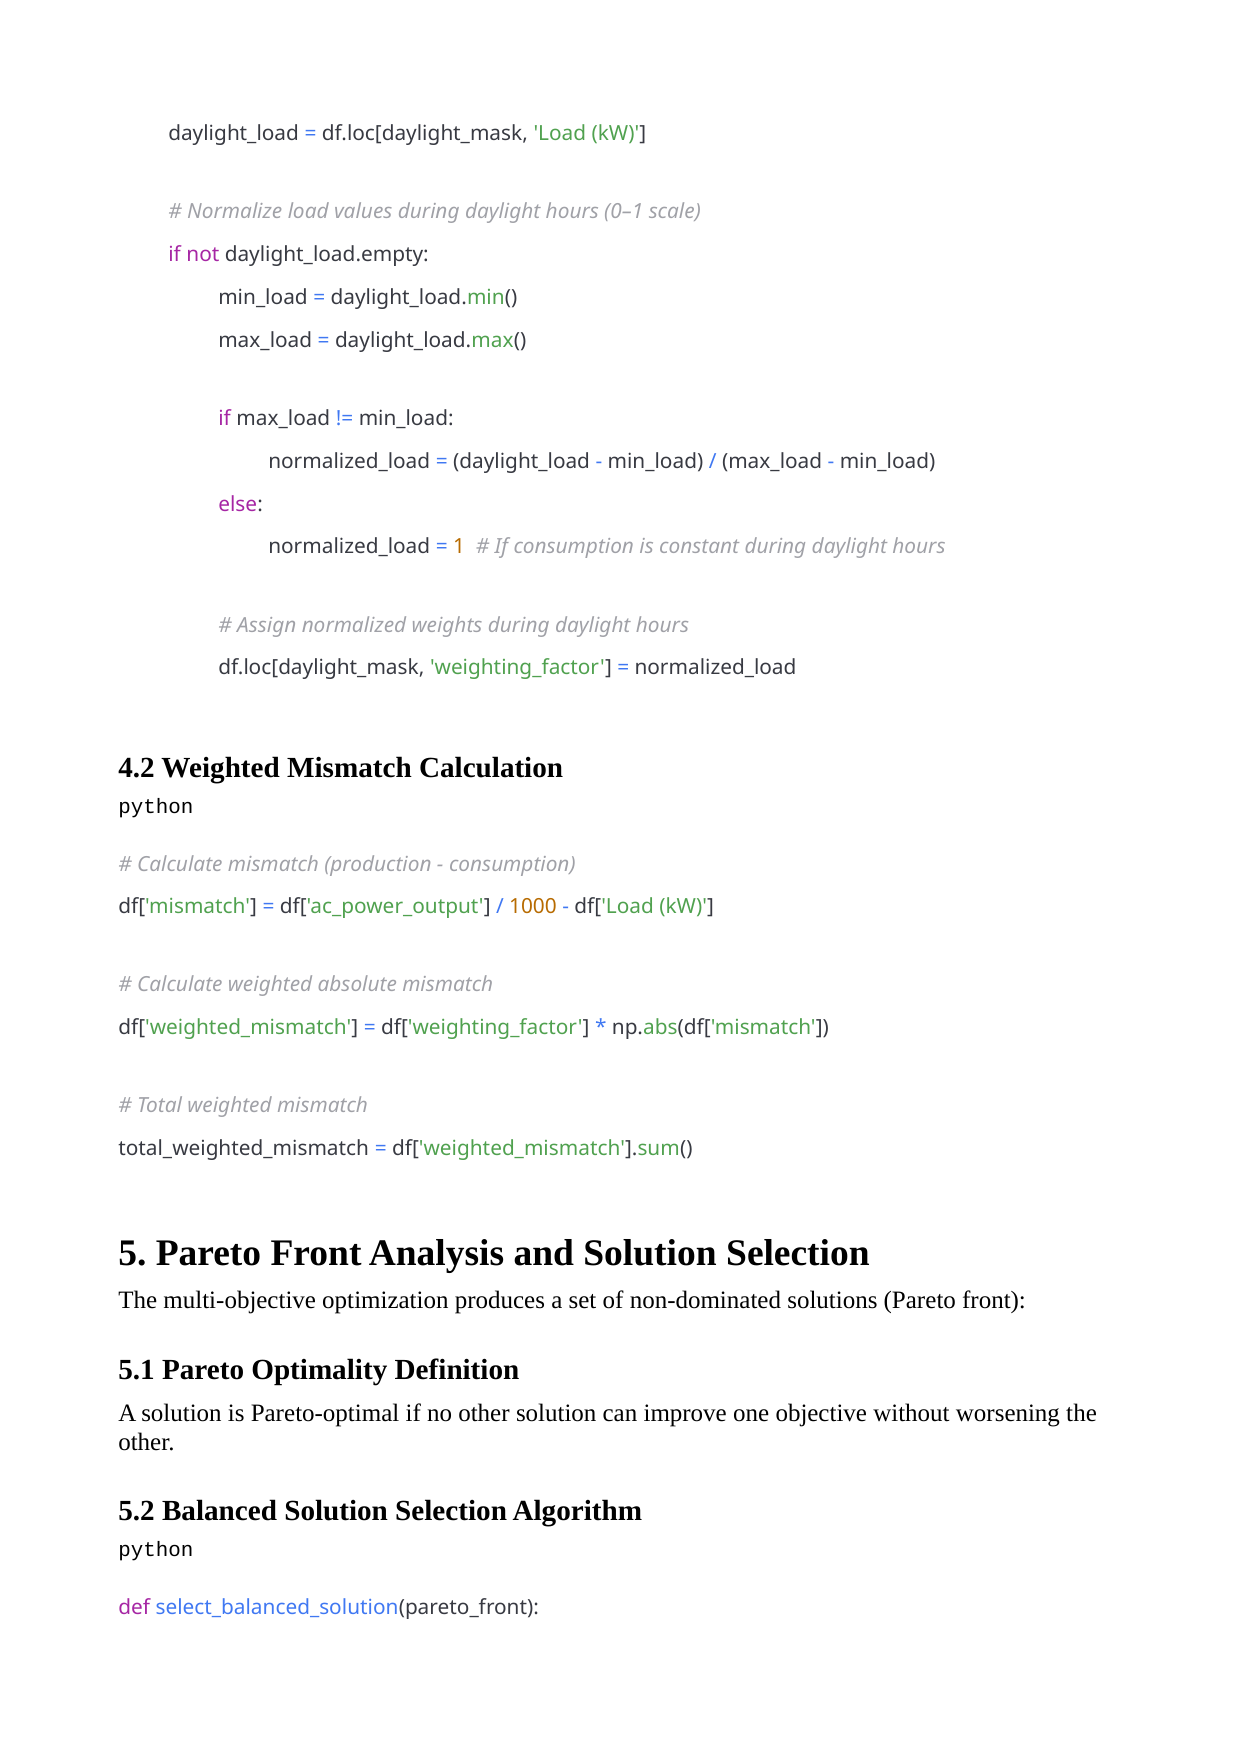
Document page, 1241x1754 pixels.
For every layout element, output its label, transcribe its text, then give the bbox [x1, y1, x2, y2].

text # Normalize load values during daylight hours (0–1 scale) [118, 196, 1122, 225]
text df.loc[daylight_mask, 'weighting_factor'] = normalized_load [118, 652, 1122, 681]
text min_load = daylight_load.min() [118, 282, 1122, 311]
subtitle 5. Pareto Front Analysis and Solution Selection [118, 1230, 1122, 1273]
text daylight_load = df.loc[daylight_mask, 'Load (kW)'] [118, 118, 1122, 147]
text normalized_load = (daylight_load - min_load) / (max_load - min_load) [118, 446, 1122, 474]
text python [118, 1539, 1122, 1562]
subtitle 4.2 Weighted Mismatch Calculation [118, 750, 1122, 783]
text if not daylight_load.empty: [118, 239, 1122, 268]
text # Total weighted mismatch [118, 1090, 1122, 1119]
text A solution is Pareto-optimal if no other solution can improve one objective without worsening the other. [118, 1398, 1122, 1455]
text normalized_load = 1 # If consumption is constant during daylight hours [118, 531, 1122, 560]
subtitle 5.2 Balanced Solution Selection Algorithm [118, 1493, 1122, 1526]
text max_load = daylight_load.max() [118, 325, 1122, 353]
text else: [118, 489, 1122, 517]
text # Calculate mismatch (production - consumption) [118, 849, 1122, 877]
text python [118, 796, 1122, 819]
text df['mismatch'] = df['ac_power_output'] / 1000 - df['Load (kW)'] [118, 892, 1122, 920]
text # Calculate weighted absolute mismatch [118, 969, 1122, 998]
text The multi-objective optimization produces a set of non-dominated solutions (Pareto front): [118, 1286, 1122, 1314]
text if max_load != min_load: [118, 403, 1122, 432]
text # Assign normalized weights during daylight hours [118, 610, 1122, 638]
text def select_balanced_solution(pareto_front): [118, 1592, 1122, 1620]
subtitle 5.1 Pareto Optimality Definition [118, 1352, 1122, 1385]
text total_weighted_mismatch = df['weighted_mismatch'].sum() [118, 1133, 1122, 1161]
text df['weighted_mismatch'] = df['weighting_factor'] * np.abs(df['mismatch']) [118, 1012, 1122, 1041]
